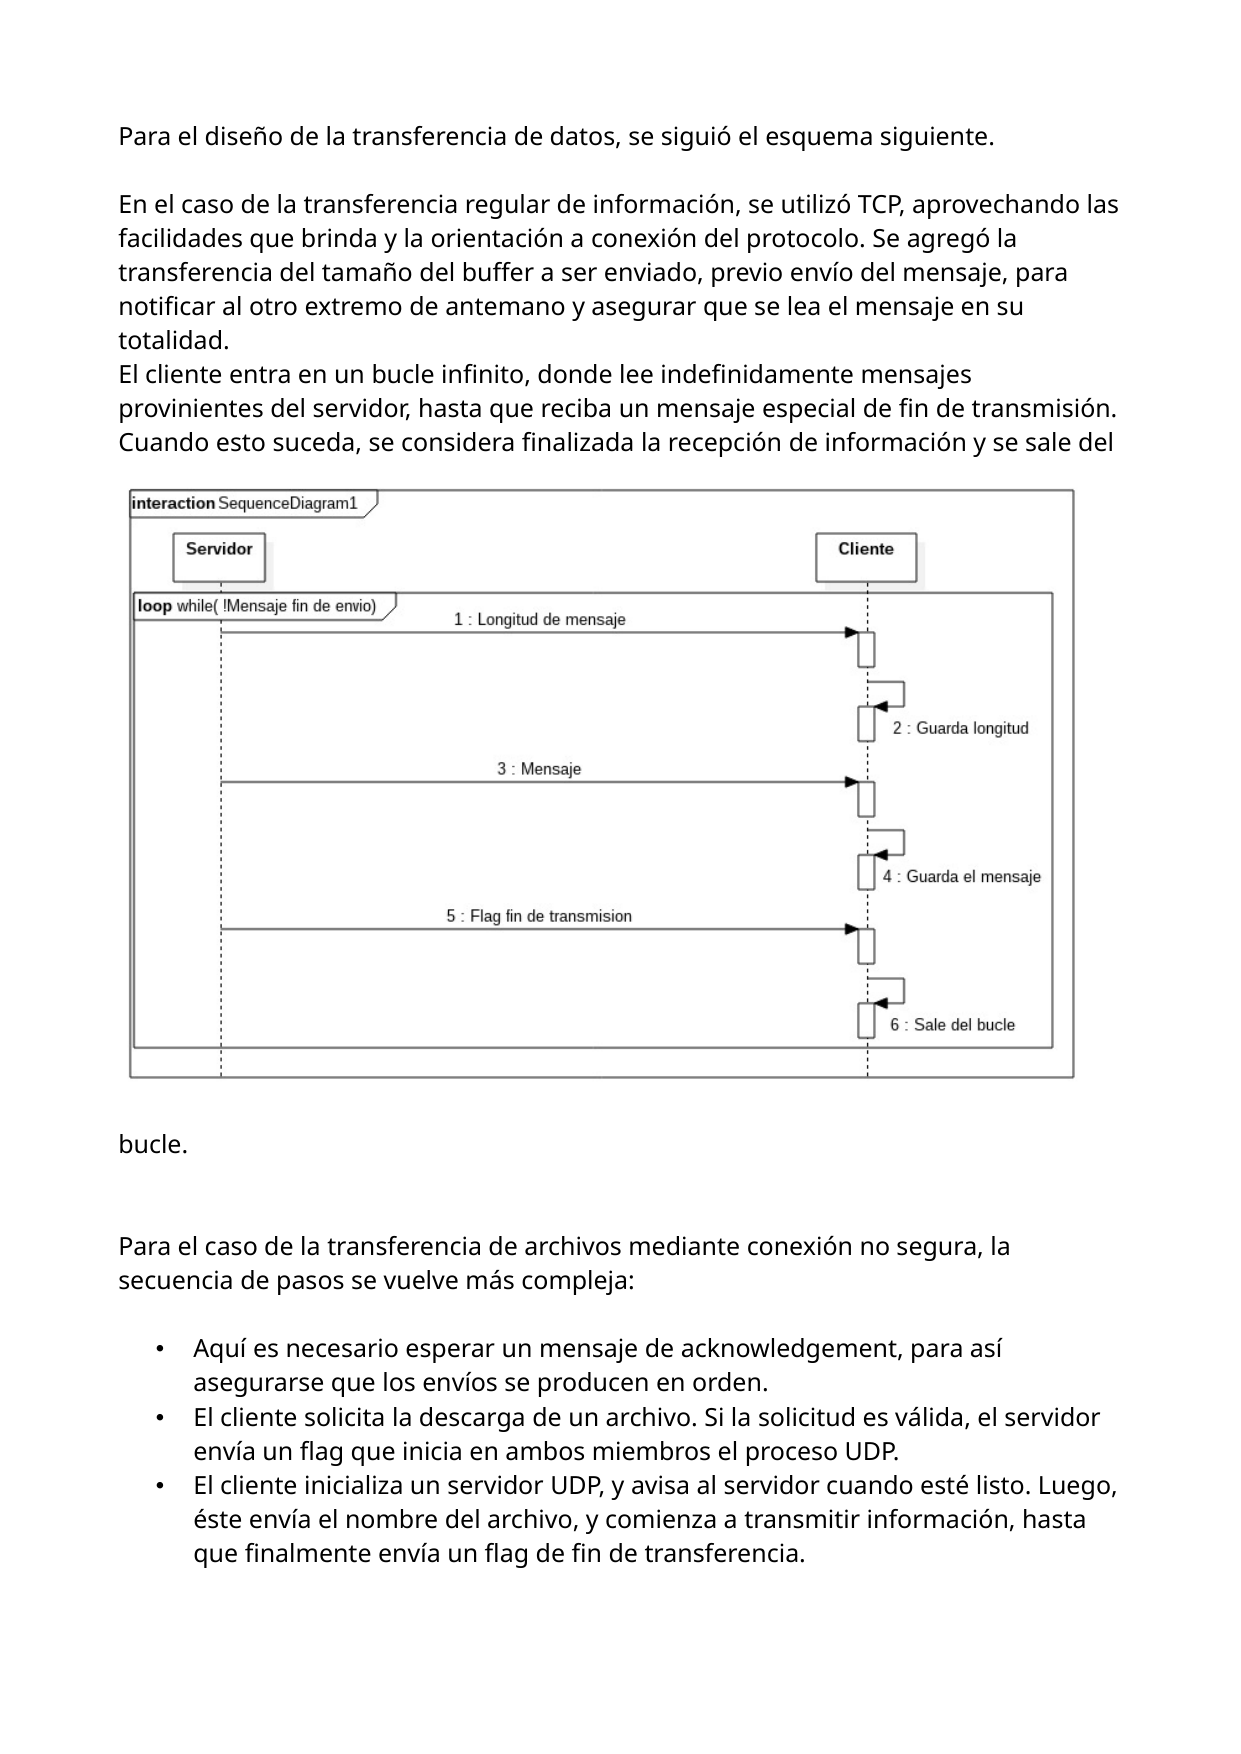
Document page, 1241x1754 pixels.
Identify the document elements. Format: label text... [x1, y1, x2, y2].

list Aquí es necesario esperar un mensaje de acknowledgement, para así asegurarse que los envíos se producen en orden. [156, 1331, 1122, 1399]
text Para el diseño de la transferencia de datos, se siguió el esquema siguiente. [118, 118, 1122, 152]
list El cliente inicializa un servidor UDP, y avisa al servidor cuando esté listo. Luego, éste envía el nombre del archivo, y comienza a transmitir información, hasta que finalmente envía un flag de fin de transferencia. [156, 1467, 1122, 1569]
text El cliente entra en un bucle infinito, donde lee indefinidamente mensajes provinientes del servidor, hasta que reciba un mensaje especial de fin de transmisión. Cuando esto suceda, se considera finalizada la recepción de información y se sale del [118, 357, 1122, 478]
picture [118, 478, 1123, 1127]
text bucle. [118, 1127, 1122, 1161]
text En el caso de la transferencia regular de información, se utilizó TCP, aprovechando las facilidades que brinda y la orientación a conexión del protocolo. Se agregó la transferencia del tamaño del buffer a ser enviado, previo envío del mensaje, para notificar al otro extremo de antemano y asegurar que se lea el mensaje en su totalidad. [118, 186, 1122, 357]
text Para el caso de la transferencia de archivos mediante conexión no segura, la secuencia de pasos se vuelve más compleja: [118, 1229, 1122, 1297]
list El cliente solicita la descarga de un archivo. Si la solicitud es válida, el servidor envía un flag que inicia en ambos miembros el proceso UDP. [156, 1399, 1122, 1467]
